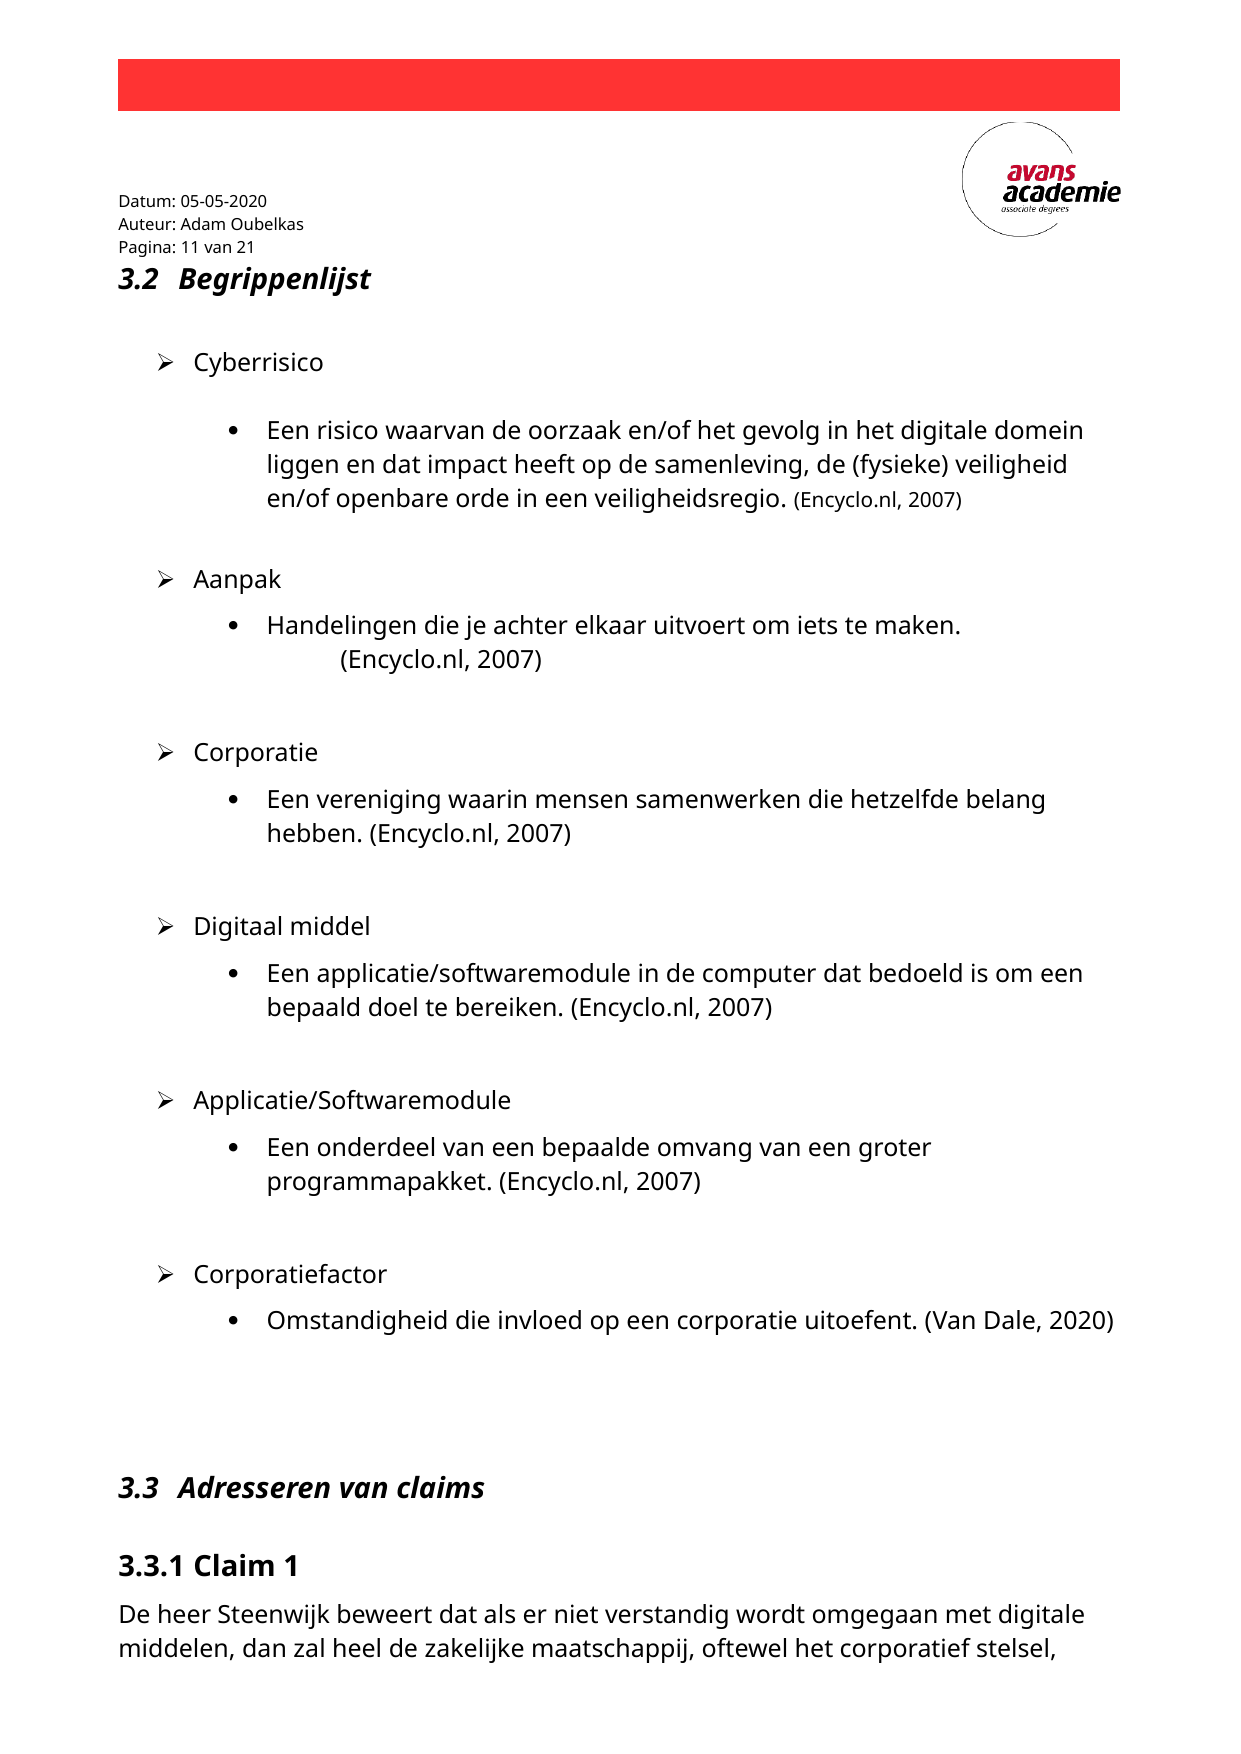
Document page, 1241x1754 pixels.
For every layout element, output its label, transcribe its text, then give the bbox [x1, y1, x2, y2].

list Een onderdeel van een bepaalde omvang van een groter programmapakket. (Encyclo.nl, 2007) [229, 1129, 1122, 1197]
list Cyberrisico [156, 344, 1122, 378]
subtitle Claim 1 [118, 1545, 1122, 1584]
list Handelingen die je achter elkaar uitvoert om iets te maken. (Encyclo.nl, 2007) [229, 608, 1122, 676]
list Digitaal middel [156, 909, 1122, 943]
list Corporatie [156, 735, 1122, 769]
list Aanpak [156, 561, 1122, 595]
list Applicatie/Softwaremodule [156, 1083, 1122, 1117]
list Omstandigheid die invloed op een corporatie uitoefent. (Van Dale, 2020) [229, 1303, 1122, 1337]
list Een applicatie/softwaremodule in de computer dat bedoeld is om een bepaald doel te bereiken. (Encyclo.nl, 2007) [229, 955, 1122, 1023]
list Een vereniging waarin mensen samenwerken die hetzelfde belang hebben. (Encyclo.nl, 2007) [229, 782, 1122, 850]
subtitle Begrippenlijst [118, 258, 1122, 298]
text De heer Steenwijk beweert dat als er niet verstandig wordt omgegaan met digitale middelen, dan zal heel de zakelijke maatschappij, oftewel het corporatief stelsel, [118, 1597, 1122, 1665]
list Een risico waarvan de oorzaak en/of het gevolg in het digitale domein liggen en dat impact heeft op de samenleving, de (fysieke) veiligheid en/of openbare orde in een veiligheidsregio. (Encyclo.nl, 2007) [229, 413, 1122, 515]
subtitle Adresseren van claims [118, 1468, 1122, 1507]
list Corporatiefactor [156, 1256, 1122, 1290]
